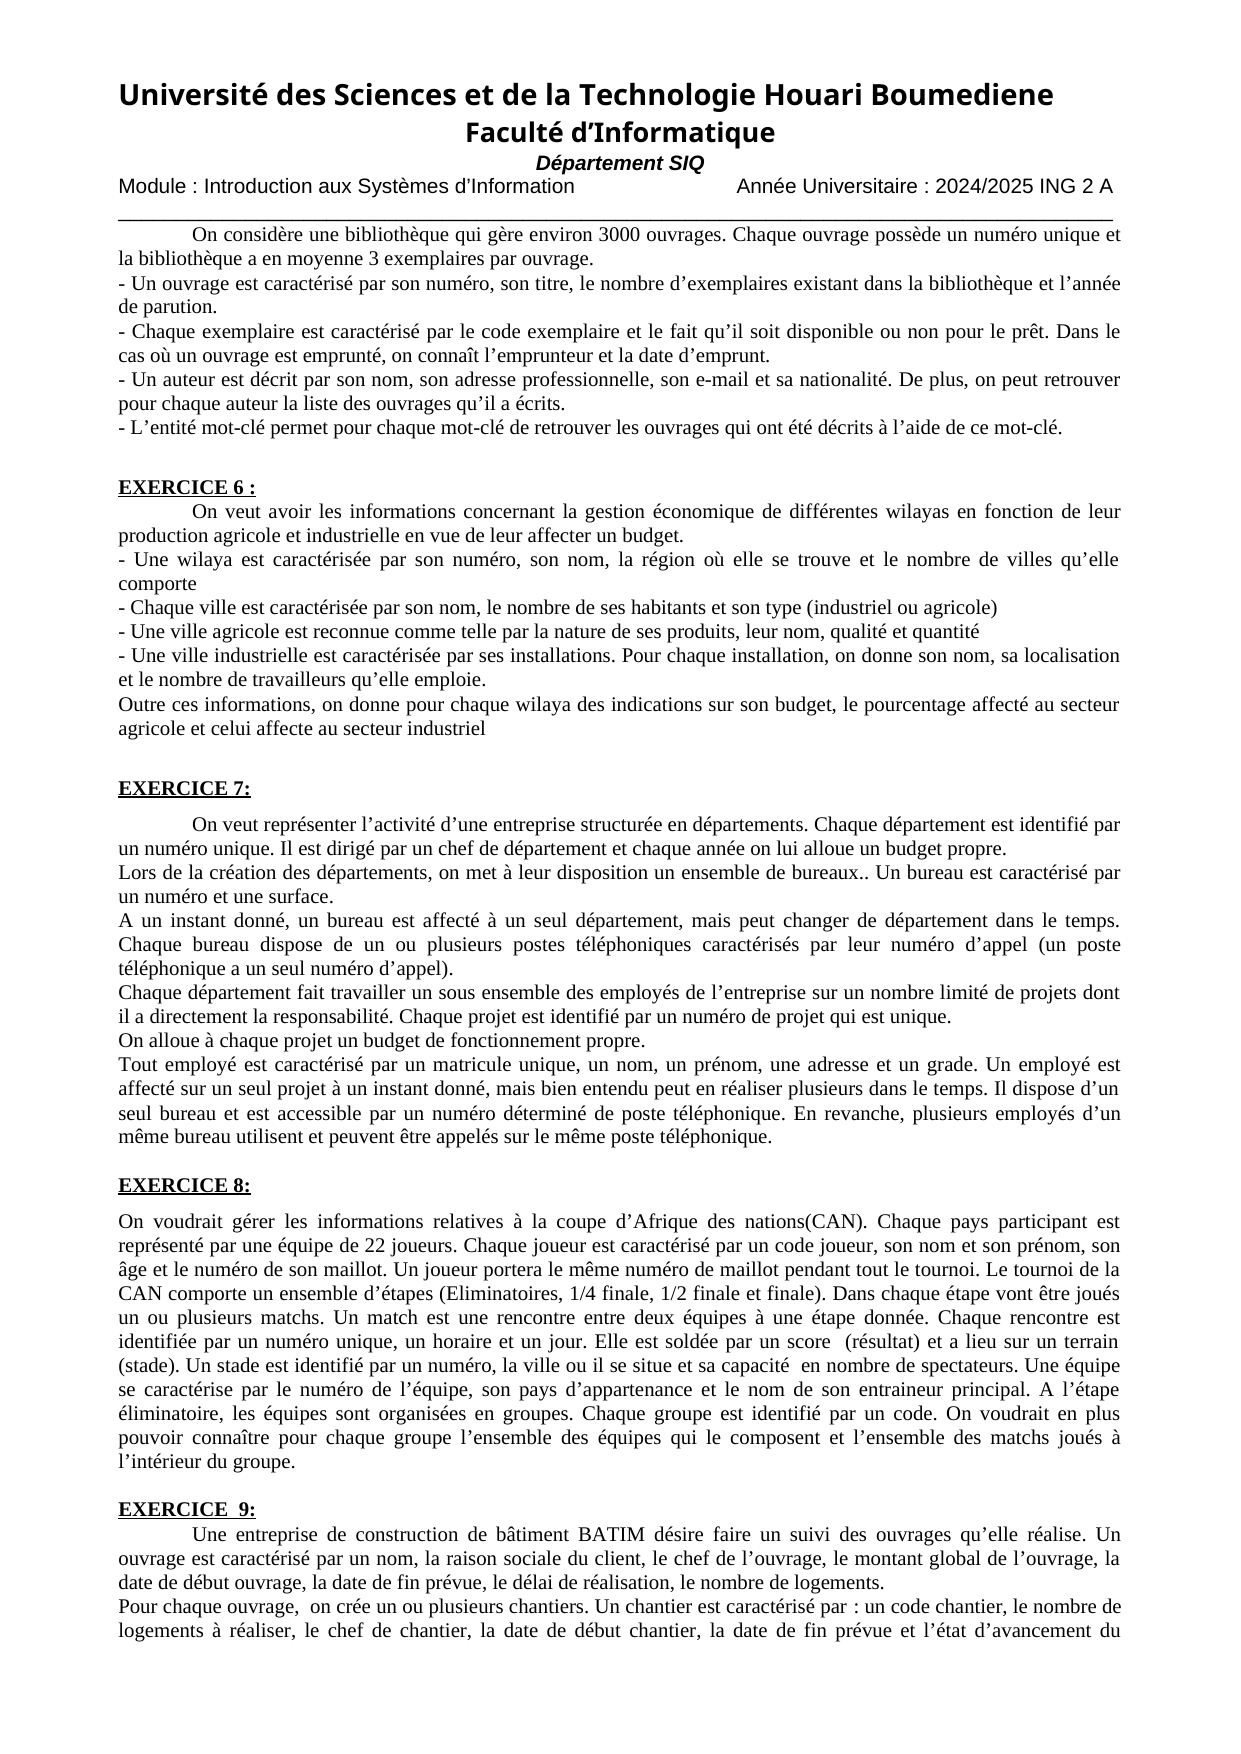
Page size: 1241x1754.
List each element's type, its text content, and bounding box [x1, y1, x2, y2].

text Chaque département fait travailler un sous ensemble des employés de l’entreprise sur un nombre limité de projets dont il a directement la responsabilité. Chaque projet est identifié par un numéro de projet qui est unique. [118, 980, 1122, 1028]
text - Un ouvrage est caractérisé par son numéro, son titre, le nombre d’exemplaires existant dans la bibliothèque et l’année de parution. [118, 270, 1122, 318]
text Lors de la création des départements, on met à leur disposition un ensemble de bureaux.. Un bureau est caractérisé par un numéro et une surface. [118, 860, 1122, 908]
text Une entreprise de construction de bâtiment BATIM désire faire un suivi des ouvrages qu’elle réalise. Un ouvrage est caractérisé par un nom, la raison sociale du client, le chef de l’ouvrage, le montant global de l’ouvrage, la date de début ouvrage, la date de fin prévue, le délai de réalisation, le nombre de logements. [118, 1521, 1122, 1594]
text On veut représenter l’activité d’une entreprise structurée en départements. Chaque département est identifié par un numéro unique. Il est dirigé par un chef de département et chaque année on lui alloue un budget propre. [118, 812, 1122, 860]
text - Une wilaya est caractérisée par son numéro, son nom, la région où elle se trouve et le nombre de villes qu’elle comporte [118, 547, 1122, 595]
text On veut avoir les informations concernant la gestion économique de différentes wilayas en fonction de leur production agricole et industrielle en vue de leur affecter un budget. [118, 499, 1122, 547]
text A un instant donné, un bureau est affecté à un seul département, mais peut changer de département dans le temps. Chaque bureau dispose de un ou plusieurs postes téléphoniques caractérisés par leur numéro d’appel (un poste téléphonique a un seul numéro d’appel). [118, 908, 1122, 980]
text EXERCICE 9: [118, 1497, 1122, 1521]
text EXERCICE 8: [118, 1173, 1122, 1197]
text On alloue à chaque projet un budget de fonctionnement propre. [118, 1028, 1122, 1052]
text EXERCICE 6 : [118, 475, 1122, 499]
text Tout employé est caractérisé par un matricule unique, un nom, un prénom, une adresse et un grade. Un employé est affecté sur un seul projet à un instant donné, mais bien entendu peut en réaliser plusieurs dans le temps. Il dispose d’un seul bureau et est accessible par un numéro déterminé de poste téléphonique. En revanche, plusieurs employés d’un même bureau utilisent et peuvent être appelés sur le même poste téléphonique. [118, 1052, 1122, 1148]
text - Chaque ville est caractérisée par son nom, le nombre de ses habitants et son type (industriel ou agricole) [118, 595, 1122, 619]
text - Une ville industrielle est caractérisée par ses installations. Pour chaque installation, on donne son nom, sa localisation et le nombre de travailleurs qu’elle emploie. [118, 643, 1122, 691]
text - Une ville agricole est reconnue comme telle par la nature de ses produits, leur nom, qualité et quantité [118, 619, 1122, 643]
text EXERCICE 7: [118, 776, 1122, 800]
text On considère une bibliothèque qui gère environ 3000 ouvrages. Chaque ouvrage possède un numéro unique et la bibliothèque a en moyenne 3 exemplaires par ouvrage. [118, 222, 1122, 270]
text - L’entité mot-clé permet pour chaque mot-clé de retrouver les ouvrages qui ont été décrits à l’aide de ce mot-clé. [118, 415, 1122, 439]
text On voudrait gérer les informations relatives à la coupe d’Afrique des nations(CAN). Chaque pays participant est représenté par une équipe de 22 joueurs. Chaque joueur est caractérisé par un code joueur, son nom et son prénom, son âge et le numéro de son maillot. Un joueur portera le même numéro de maillot pendant tout le tournoi. Le tournoi de la CAN comporte un ensemble d’étapes (Eliminatoires, 1/4 finale, 1/2 finale et finale). Dans chaque étape vont être joués un ou plusieurs matchs. Un match est une rencontre entre deux équipes à une étape donnée. Chaque rencontre est identifiée par un numéro unique, un horaire et un jour. Elle est soldée par un score (résultat) et a lieu sur un terrain (stade). Un stade est identifié par un numéro, la ville ou il se situe et sa capacité en nombre de spectateurs. Une équipe se caractérise par le numéro de l’équipe, son pays d’appartenance et le nom de son entraineur principal. A l’étape éliminatoire, les équipes sont organisées en groupes. Chaque groupe est identifié par un code. On voudrait en plus pouvoir connaître pour chaque groupe l’ensemble des équipes qui le composent et l’ensemble des matchs joués à l’intérieur du groupe. [118, 1209, 1122, 1473]
text Pour chaque ouvrage, on crée un ou plusieurs chantiers. Un chantier est caractérisé par : un code chantier, le nombre de logements à réaliser, le chef de chantier, la date de début chantier, la date de fin prévue et l’état d’avancement du [118, 1594, 1122, 1642]
text - Un auteur est décrit par son nom, son adresse professionnelle, son e-mail et sa nationalité. De plus, on peut retrouver pour chaque auteur la liste des ouvrages qu’il a écrits. [118, 367, 1122, 415]
text - Chaque exemplaire est caractérisé par le code exemplaire et le fait qu’il soit disponible ou non pour le prêt. Dans le cas où un ouvrage est emprunté, on connaît l’emprunteur et la date d’emprunt. [118, 318, 1122, 367]
text Outre ces informations, on donne pour chaque wilaya des indications sur son budget, le pourcentage affecté au secteur agricole et celui affecte au secteur industriel [118, 691, 1122, 739]
